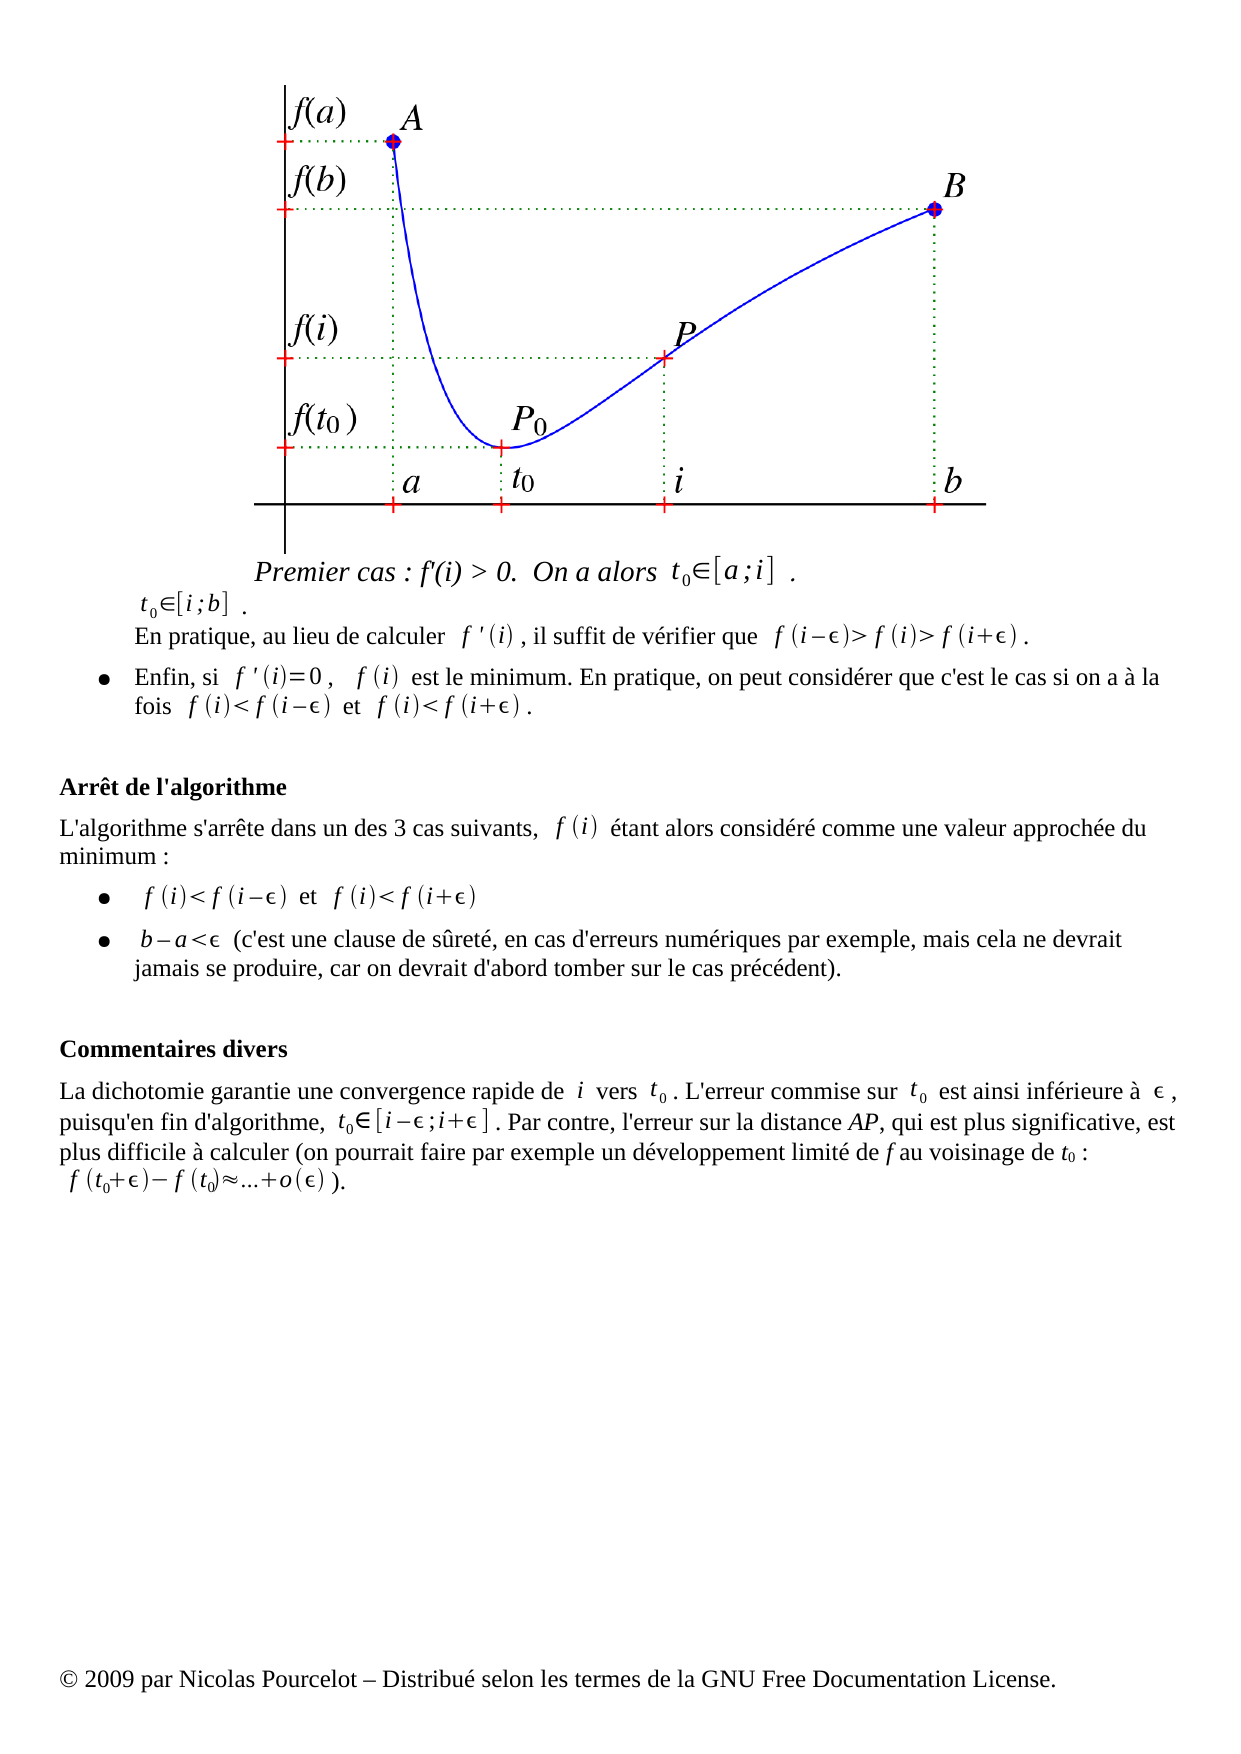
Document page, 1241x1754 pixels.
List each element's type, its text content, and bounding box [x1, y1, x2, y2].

list À l'inverse, si , comme f est convexe, on en déduit que le minimum est à droite de i, c-à-d. que . En pratique, au lieu de calculer , il suffit de vérifier que . [97, 59, 1181, 650]
list Enfin, si , est le minimum. En pratique, on peut considérer que c'est le cas si on a à la fois et . [97, 663, 1181, 720]
text L'algorithme s'arrête dans un des 3 cas suivants, étant alors considéré comme une valeur approchée du minimum : [59, 813, 1181, 869]
list Premier cas : f'(i) > 0. On a alors . [254, 554, 986, 590]
list (c'est une clause de sûreté, en cas d'erreurs numériques par exemple, mais cela ne devrait jamais se produire, car on devrait d'abord tomber sur le cas précédent). [97, 925, 1181, 982]
text Arrêt de l'algorithme [59, 773, 1181, 801]
list et [97, 882, 1181, 912]
picture [254, 85, 987, 554]
text La dichotomie garantie une convergence rapide de vers . L'erreur commise sur est ainsi inférieure à , puisqu'en fin d'algorithme, . Par contre, l'erreur sur la distance AP, qui est plus significative, est plus difficile à calculer (on pourrait faire par exemple un développement limité de f au voisinage de t0 : ). [59, 1075, 1181, 1197]
text Commentaires divers [59, 1035, 1181, 1063]
